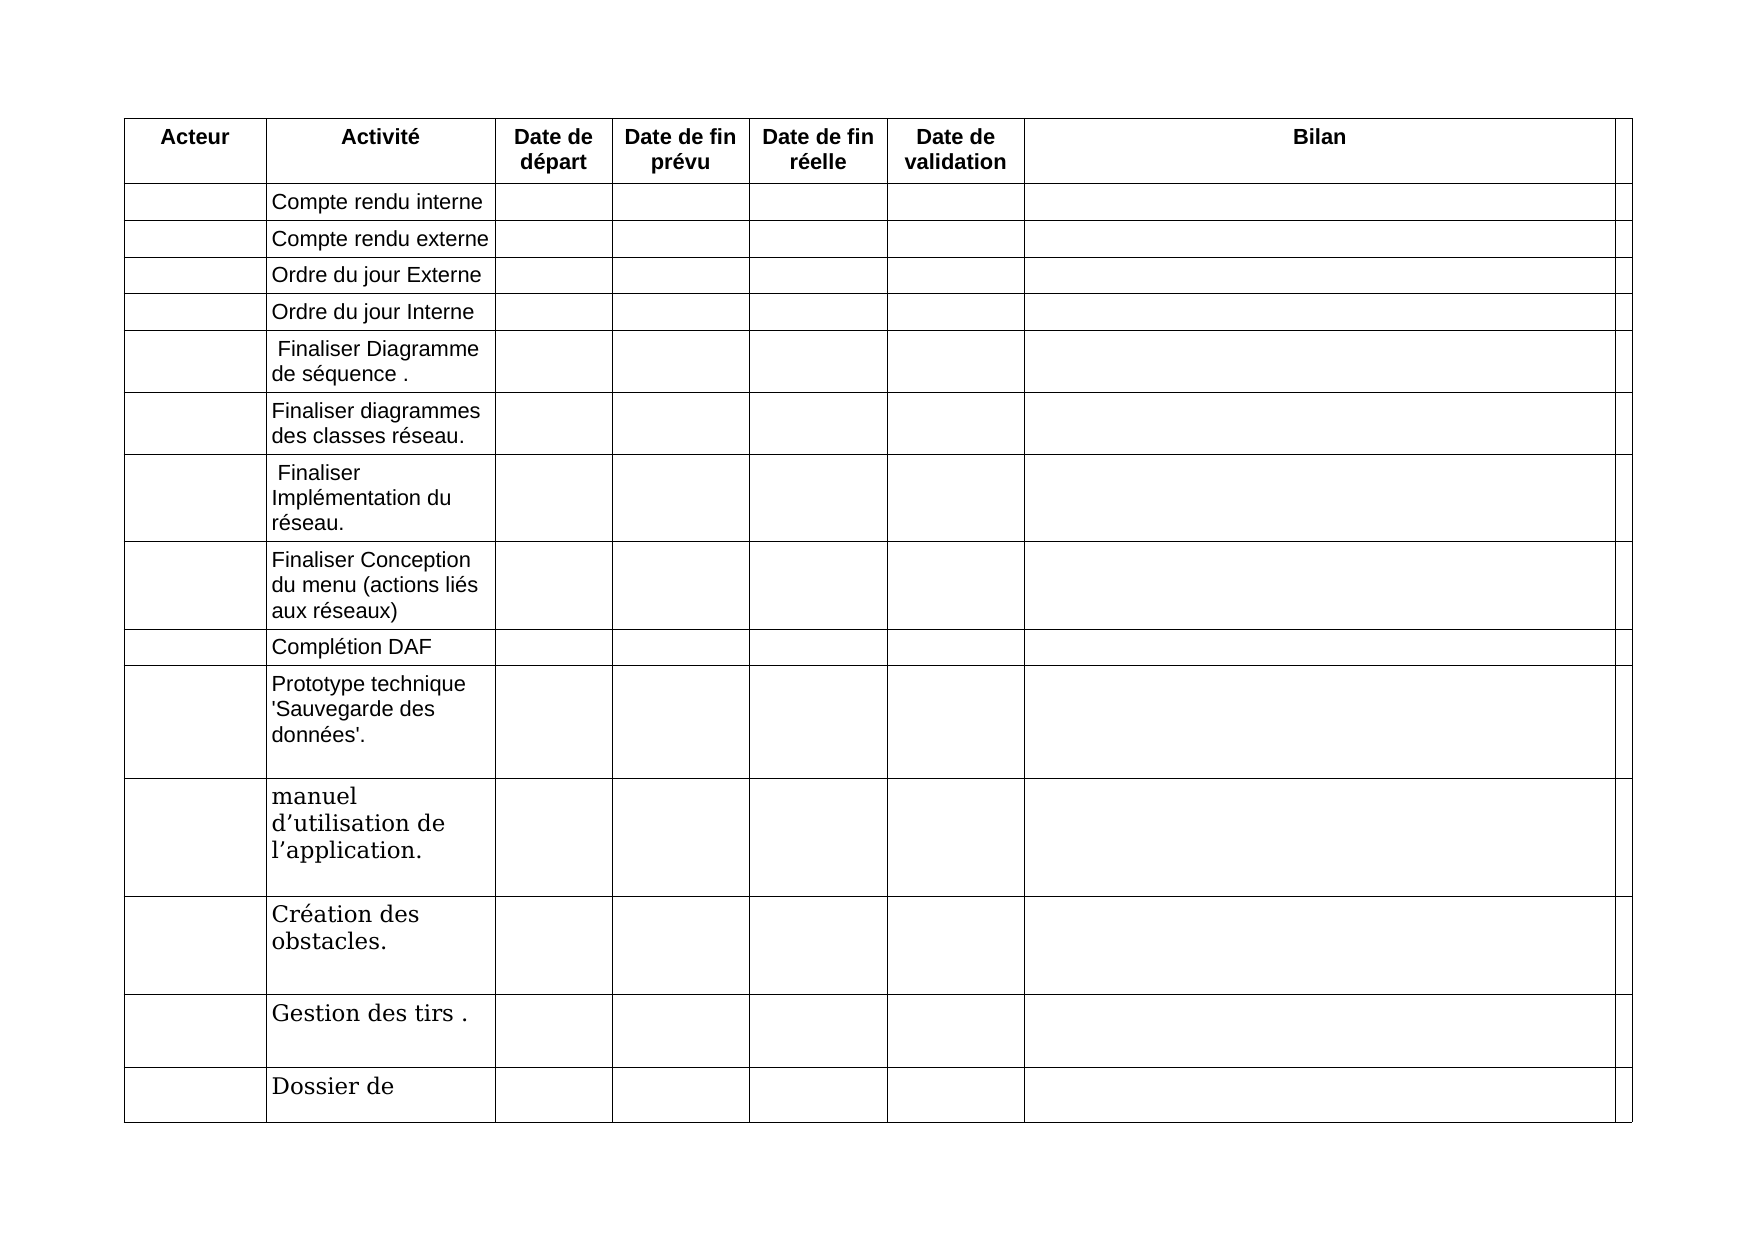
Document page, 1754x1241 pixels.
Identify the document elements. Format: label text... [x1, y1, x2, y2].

table_cell [125, 995, 266, 1067]
table_cell [125, 331, 266, 392]
table_cell [888, 666, 1024, 778]
table_cell Finaliser Diagramme de séquence . [267, 331, 495, 392]
table_cell Gestion des tirs . [267, 995, 495, 1067]
table_cell [496, 455, 612, 541]
table_cell [1025, 779, 1615, 896]
table_cell manuel d’utilisation de l’application. [267, 779, 495, 896]
table_cell [1616, 666, 1632, 778]
table_cell [496, 1068, 612, 1122]
table_cell [750, 258, 887, 293]
table_cell [125, 294, 266, 330]
table_cell [125, 393, 266, 454]
table_cell [1616, 542, 1632, 628]
table_cell [1616, 630, 1632, 665]
table_cell [613, 331, 749, 392]
table_cell [613, 258, 749, 293]
table_cell [125, 666, 266, 778]
table_cell [1025, 258, 1615, 293]
table_cell [1025, 542, 1615, 628]
table_cell [1616, 455, 1632, 541]
table_cell [888, 995, 1024, 1067]
table_header Date de fin réelle [750, 119, 887, 183]
table_cell [613, 897, 749, 994]
table_cell [750, 630, 887, 665]
table_header Date de départ [496, 119, 612, 183]
table_cell [888, 542, 1024, 628]
table_cell [888, 897, 1024, 994]
table_cell [750, 184, 887, 220]
table_cell Finaliser Implémentation du réseau. [267, 455, 495, 541]
table_cell [613, 393, 749, 454]
table_cell [1616, 1068, 1632, 1122]
table_cell [750, 666, 887, 778]
table_cell [613, 542, 749, 628]
table_cell [888, 779, 1024, 896]
table_header Bilan [1025, 119, 1615, 183]
table_cell [125, 221, 266, 257]
table_cell [496, 779, 612, 896]
table_cell [888, 630, 1024, 665]
table_cell [613, 294, 749, 330]
table_cell [1616, 184, 1632, 220]
table_header Acteur [125, 119, 266, 183]
table_cell [888, 393, 1024, 454]
table_cell [496, 897, 612, 994]
table_cell Complétion DAF [267, 630, 495, 665]
table_cell [496, 630, 612, 665]
table_cell [613, 630, 749, 665]
table_cell [750, 455, 887, 541]
table_cell Dossier de [267, 1068, 495, 1122]
table_cell [750, 779, 887, 896]
table_cell [125, 258, 266, 293]
table_header Date de validation [888, 119, 1024, 183]
table_cell [1616, 331, 1632, 392]
table_cell [1025, 331, 1615, 392]
table_cell [888, 1068, 1024, 1122]
table_cell Finaliser Conception du menu (actions liés aux réseaux) [267, 542, 495, 628]
table_cell [1616, 294, 1632, 330]
table_cell [1025, 294, 1615, 330]
table_cell [496, 995, 612, 1067]
table_cell [1616, 779, 1632, 896]
table_cell [496, 294, 612, 330]
table_cell [496, 542, 612, 628]
table_cell [888, 184, 1024, 220]
table_cell [888, 294, 1024, 330]
table_cell [888, 455, 1024, 541]
table_cell [888, 221, 1024, 257]
table_cell [1025, 393, 1615, 454]
table_cell Ordre du jour Interne [267, 294, 495, 330]
table_cell [496, 221, 612, 257]
table_cell [750, 331, 887, 392]
table_cell [1025, 630, 1615, 665]
table_cell [1025, 897, 1615, 994]
table_cell [750, 294, 887, 330]
table_cell [613, 995, 749, 1067]
table_cell [1616, 221, 1632, 257]
table_cell [125, 184, 266, 220]
table_cell [496, 393, 612, 454]
table_cell [888, 331, 1024, 392]
table_cell [125, 1068, 266, 1122]
table_cell [1616, 897, 1632, 994]
table_cell [613, 184, 749, 220]
table_cell [750, 1068, 887, 1122]
table_cell [1616, 995, 1632, 1067]
table_cell [496, 184, 612, 220]
table_cell Création des obstacles. [267, 897, 495, 994]
table_cell [496, 331, 612, 392]
table_cell [613, 455, 749, 541]
table_header Activité [267, 119, 495, 183]
table_cell Compte rendu interne [267, 184, 495, 220]
table_cell [496, 258, 612, 293]
table_cell [1616, 258, 1632, 293]
table_cell [613, 779, 749, 896]
table_cell [1025, 995, 1615, 1067]
table_cell [1025, 184, 1615, 220]
table_cell [125, 897, 266, 994]
table_cell [750, 995, 887, 1067]
table_cell [750, 542, 887, 628]
table_cell [125, 455, 266, 541]
table_cell [1025, 1068, 1615, 1122]
table_cell [125, 630, 266, 665]
table_header [1616, 119, 1632, 183]
table_cell [496, 666, 612, 778]
table_cell [1616, 393, 1632, 454]
table_cell Ordre du jour Externe [267, 258, 495, 293]
table_cell [125, 779, 266, 896]
table_cell [1025, 455, 1615, 541]
table_cell [613, 666, 749, 778]
table_cell Compte rendu externe [267, 221, 495, 257]
table_cell [1025, 666, 1615, 778]
table_cell [1025, 221, 1615, 257]
table_cell [750, 221, 887, 257]
table_cell Finaliser diagrammes des classes réseau. [267, 393, 495, 454]
table_cell [888, 258, 1024, 293]
table_cell [613, 1068, 749, 1122]
table_header Date de fin prévu [613, 119, 749, 183]
table_cell Prototype technique 'Sauvegarde des données'. [267, 666, 495, 778]
table_cell [613, 221, 749, 257]
table_cell [750, 897, 887, 994]
table_cell [750, 393, 887, 454]
table_cell [125, 542, 266, 628]
